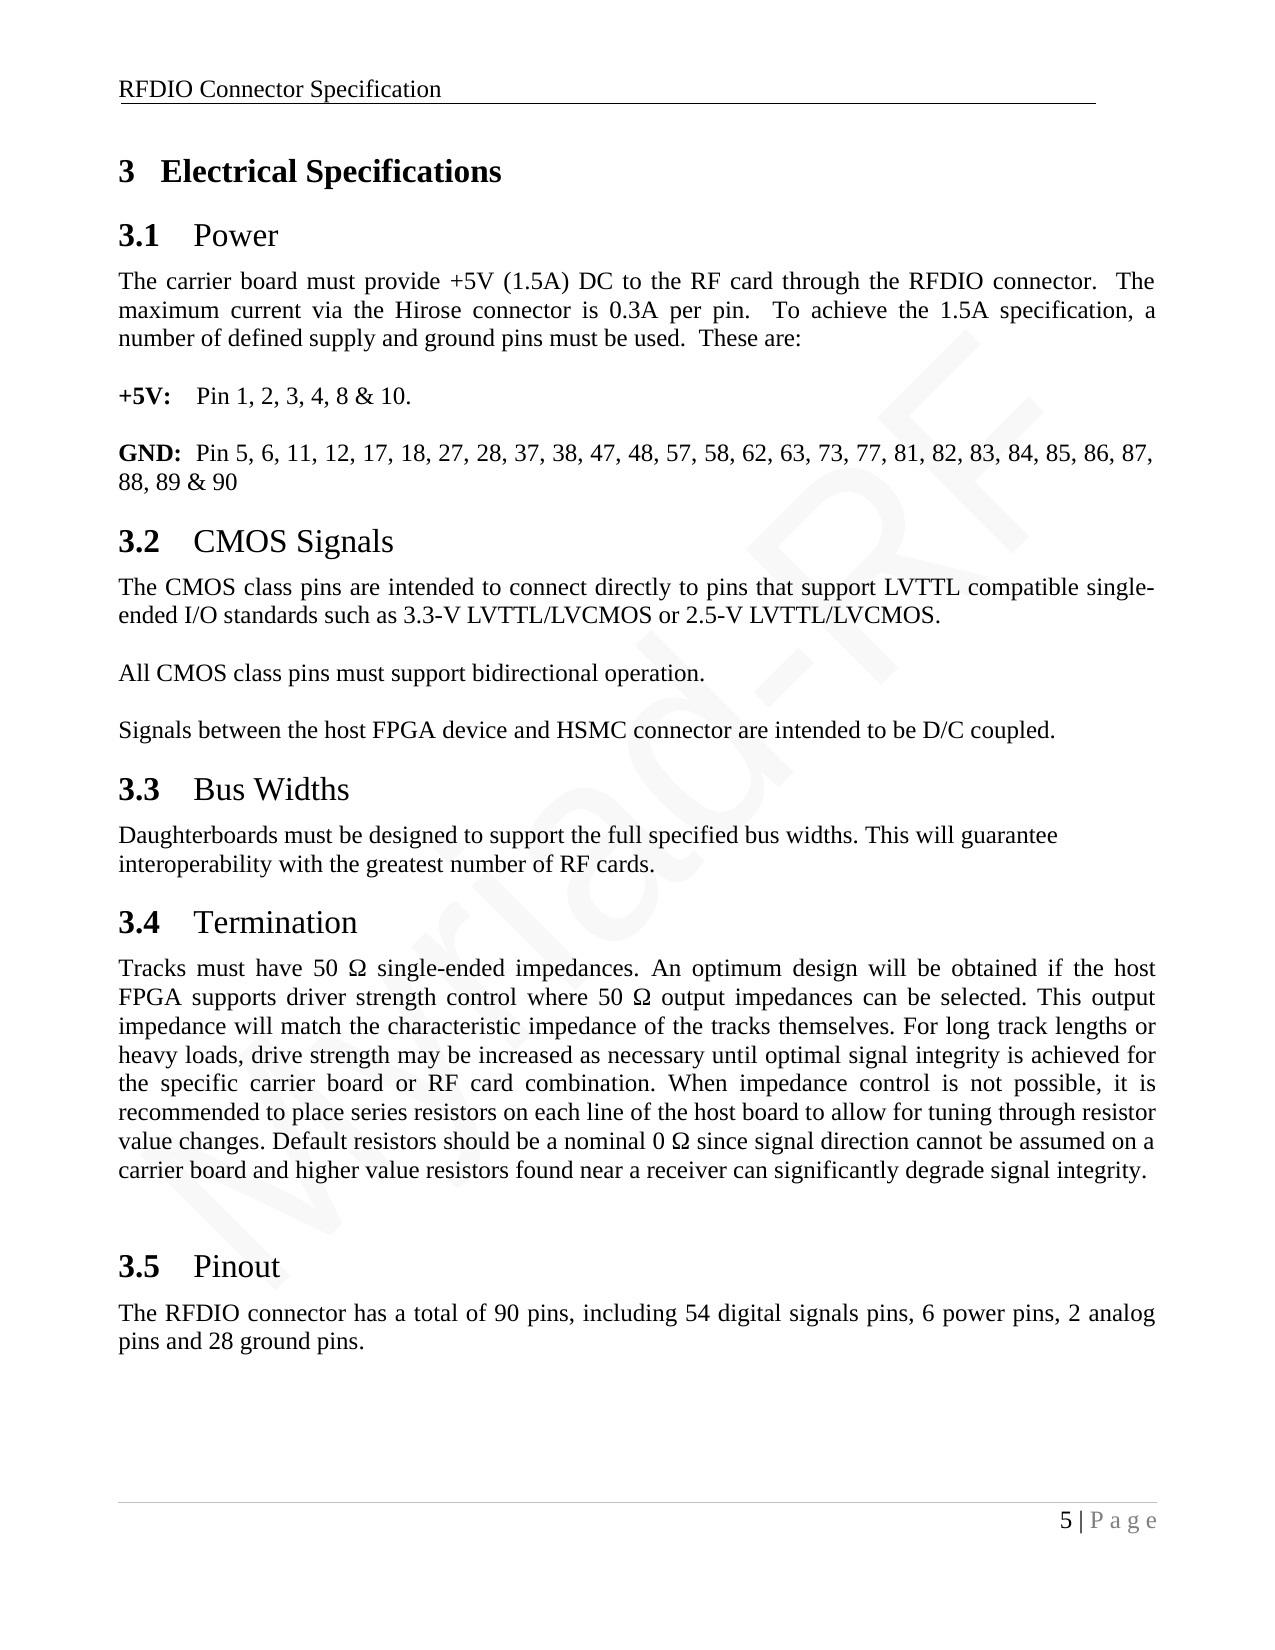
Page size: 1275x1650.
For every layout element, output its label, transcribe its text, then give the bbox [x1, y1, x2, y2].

subtitle [595, 903, 638, 918]
subtitle Power [118, 215, 1157, 253]
text +5V: Pin 1, 2, 3, 4, 8 & 10. [118, 381, 912, 410]
subtitle [760, 769, 1157, 808]
text GND: Pin 5, 6, 11, 12, 17, 18, 27, 28, 37, 38, 47, 48, 57, 58, 62, 63, 73, 77, 81, 82, 83, 84, 85, 86, 87, 88, 89 & 90 [118, 438, 954, 496]
subtitle [779, 521, 882, 559]
text Daughterboards must be designed to support the full specified bus widths. This will guarantee interoperability with the greatest number of RF cards. [637, 820, 1157, 878]
subtitle Bus Widths [118, 769, 665, 808]
text Tracks must have 50 Ω single-ended impedances. An optimum design will be obtained if the host FPGA supports driver strength control where 50 Ω output impedances can be selected. This output impedance will match the characteristic impedance of the tracks themselves. For long track lengths or heavy loads, drive strength may be increased as necessary until optimal signal integrity is achieved for the specific carrier board or RF card combination. When impedance control is not possible, it is recommended to place series resistors on each line of the host board to allow for tuning through resistor value changes. Default resistors should be a nominal 0 Ω since signal direction cannot be assumed on a carrier board and higher value resistors found near a receiver can significantly degrade signal integrity. [118, 953, 1157, 1183]
subtitle [623, 903, 1157, 941]
subtitle [664, 769, 750, 808]
text The RFDIO connector has a total of 90 pins, including 54 digital signals pins, 6 power pins, 2 analog pins and 28 ground pins. [118, 1298, 1157, 1355]
text Daughterboards must be designed to support the full specified bus widths. This will guarantee interoperability with the greatest number of RF cards. [118, 820, 610, 878]
subtitle Pinout [264, 1247, 1157, 1285]
subtitle Termination [118, 903, 450, 941]
text The CMOS class pins are intended to connect directly to pins that support LVTTL compatible single-ended I/O standards such as 3.3-V LVTTL/LVCMOS or 2.5-V LVTTL/LVCMOS. [118, 572, 824, 629]
text The carrier board must provide +5V (1.5A) DC to the RF card through the RFDIO connector. The maximum current via the Hirose connector is 0.3A per pin. To achieve the 1.5A specification, a number of defined supply and ground pins must be used. These are: [118, 266, 1157, 352]
subtitle [455, 903, 524, 941]
text GND: Pin 5, 6, 11, 12, 17, 18, 27, 28, 37, 38, 47, 48, 57, 58, 62, 63, 73, 77, 81, 82, 83, 84, 85, 86, 87, 88, 89 & 90 [976, 438, 1157, 496]
subtitle Electrical Specifications [118, 152, 1157, 190]
subtitle Pinout [118, 1247, 268, 1285]
text All CMOS class pins must support bidirectional operation. [791, 658, 1157, 687]
subtitle [521, 903, 605, 941]
text Signals between the host FPGA device and HSMC connector are intended to be D/C coupled. [739, 716, 1157, 744]
text All CMOS class pins must support bidirectional operation. [681, 658, 786, 687]
subtitle [896, 521, 1157, 559]
text Signals between the host FPGA device and HSMC connector are intended to be D/C coupled. [118, 716, 637, 744]
text The CMOS class pins are intended to connect directly to pins that support LVTTL compatible single-ended I/O standards such as 3.3-V LVTTL/LVCMOS or 2.5-V LVTTL/LVCMOS. [848, 572, 1157, 629]
subtitle CMOS Signals [118, 521, 773, 559]
text Signals between the host FPGA device and HSMC connector are intended to be D/C coupled. [650, 716, 731, 744]
text All CMOS class pins must support bidirectional operation. [118, 658, 675, 687]
text [916, 381, 1157, 410]
